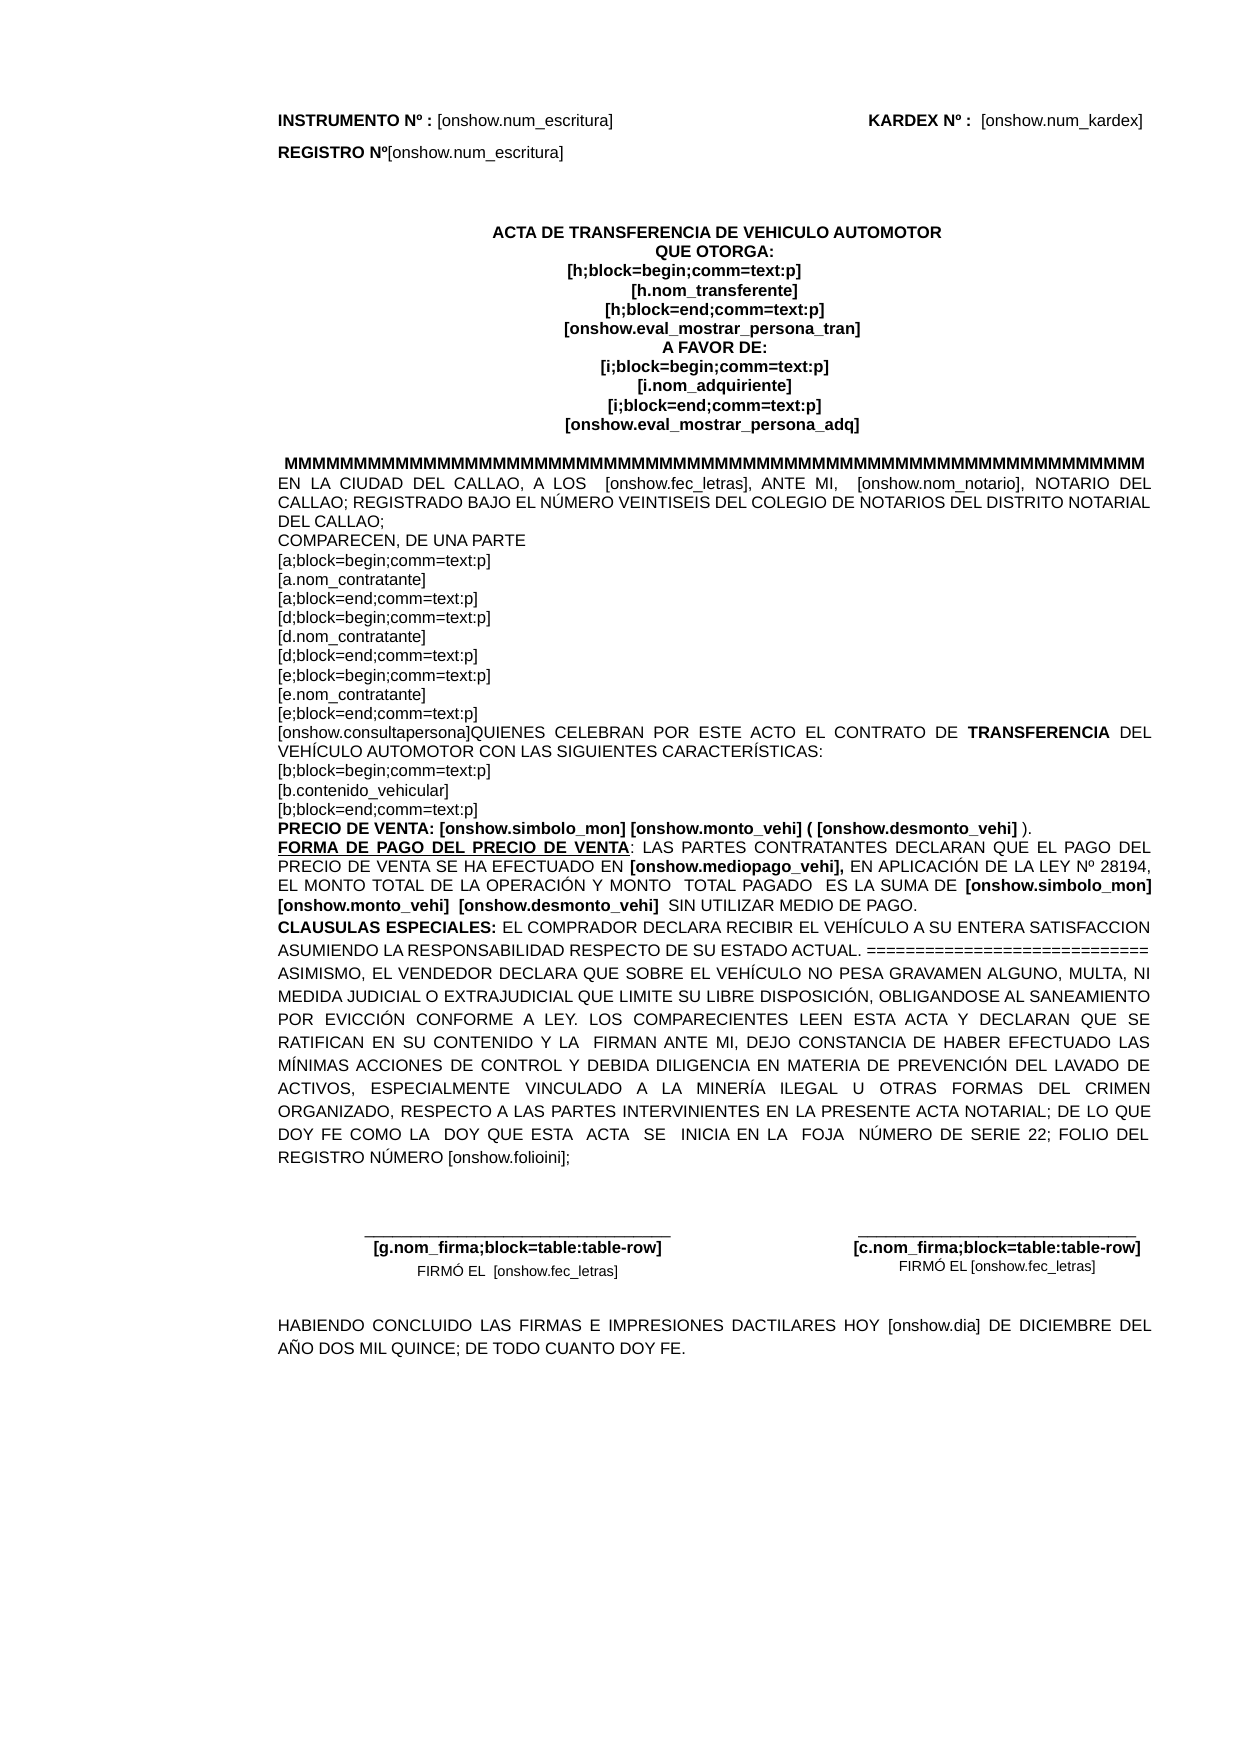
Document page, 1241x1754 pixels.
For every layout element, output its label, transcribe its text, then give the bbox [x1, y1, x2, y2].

text [i.nom_adquiriente] [278, 376, 1152, 395]
text [onshow.eval_mostrar_persona_adq] [278, 414, 1152, 434]
text [h.nom_transferente] [278, 280, 1152, 299]
text [h;block=end;comm=text:p] [278, 299, 1152, 319]
subtitle INSTRUMENTO Nº : [onshow.num_escritura] KARDEX Nº : [onshow.num_kardex] [278, 111, 1152, 130]
table_header _________________________________ [g.nom_firma;block=table:table-row] FIRMÓ EL [onshow.fec_letras] [278, 1167, 757, 1293]
text REGISTRO Nº[onshow.num_escritura] [278, 143, 1152, 162]
text [d;block=end;comm=text:p] [278, 646, 1152, 665]
text MMMMMMMMMMMMMMMMMMMMMMMMMMMMMMMMMMMMMMMMMMMMMMMMMMMMMMMMMMMMMM [278, 453, 1152, 474]
text [i;block=end;comm=text:p] [278, 395, 1152, 414]
text EN LA CIUDAD DEL CALLAO, A LOS [onshow.fec_letras], ANTE MI, [onshow.nom_notario], NOTARIO DEL CALLAO; REGISTRADO BAJO EL NÚMERO VEINTISEIS DEL COLEGIO DE NOTARIOS DEL DISTRITO NOTARIAL DEL CALLAO; [278, 474, 1152, 531]
text [onshow.eval_mostrar_persona_tran] A FAVOR DE: [278, 319, 1152, 357]
text HABIENDO CONCLUIDO LAS FIRMAS E IMPRESIONES DACTILARES HOY [onshow.dia] DE DICIEMBRE DEL AÑO DOS MIL QUINCE; DE TODO CUANTO DOY FE. [278, 1312, 1152, 1358]
text [b.contenido_vehicular] [278, 780, 1152, 799]
table_header ______________________________ [c.nom_firma;block=table:table-row] FIRMÓ EL [onshow.fec_letras] [757, 1167, 1237, 1293]
text [b;block=begin;comm=text:p] [278, 761, 1152, 780]
text CLAUSULAS ESPECIALES: EL COMPRADOR DECLARA RECIBIR EL VEHÍCULO A SU ENTERA SATISFACCION ASUMIENDO LA RESPONSABILIDAD RESPECTO DE SU ESTADO ACTUAL. ============================= [278, 914, 1152, 960]
text [a.nom_contratante] [278, 569, 1152, 589]
text [h;block=begin;comm=text:p] [278, 261, 1152, 280]
text [d.nom_contratante] [278, 627, 1152, 646]
text COMPARECEN, DE UNA PARTE [278, 531, 1152, 550]
text [onshow.consultapersona]QUIENES CELEBRAN POR ESTE ACTO EL CONTRATO DE TRANSFERENCIA DEL VEHÍCULO AUTOMOTOR CON LAS SIGUIENTES CARACTERÍSTICAS: [278, 723, 1152, 761]
text [i;block=begin;comm=text:p] [278, 357, 1152, 376]
text FORMA DE PAGO DEL PRECIO DE VENTA: LAS PARTES CONTRATANTES DECLARAN QUE EL PAGO DEL PRECIO DE VENTA SE HA EFECTUADO EN [onshow.mediopago_vehi], EN APLICACIÓN DE LA LEY Nº 28194, EL MONTO TOTAL DE LA OPERACIÓN Y MONTO TOTAL PAGADO ES LA SUMA DE [onshow.simbolo_mon] [onshow.monto_vehi] [onshow.desmonto_vehi] SIN UTILIZAR MEDIO DE PAGO. [278, 838, 1152, 914]
text [b;block=end;comm=text:p] [278, 799, 1152, 819]
text [d;block=begin;comm=text:p] [278, 608, 1152, 627]
text [a;block=begin;comm=text:p] [278, 550, 1152, 569]
text [e;block=begin;comm=text:p] [278, 665, 1152, 684]
text PRECIO DE VENTA: [onshow.simbolo_mon] [onshow.monto_vehi] ( [onshow.desmonto_vehi] ). [278, 819, 1152, 838]
text [a;block=end;comm=text:p] [278, 589, 1152, 608]
text [e.nom_contratante] [278, 684, 1152, 704]
text ASIMISMO, EL VENDEDOR DECLARA QUE SOBRE EL VEHÍCULO NO PESA GRAVAMEN ALGUNO, MULTA, NI MEDIDA JUDICIAL O EXTRAJUDICIAL QUE LIMITE SU LIBRE DISPOSICIÓN, OBLIGANDOSE AL SANEAMIENTO POR EVICCIÓN CONFORME A LEY. LOS COMPARECIENTES LEEN ESTA ACTA Y DECLARAN QUE SE RATIFICAN EN SU CONTENIDO Y LA FIRMAN ANTE MI, DEJO CONSTANCIA DE HABER EFECTUADO LAS MÍNIMAS ACCIONES DE CONTROL Y DEBIDA DILIGENCIA EN MATERIA DE PREVENCIÓN DEL LAVADO DE ACTIVOS, ESPECIALMENTE VINCULADO A LA MINERÍA ILEGAL U OTRAS FORMAS DEL CRIMEN ORGANIZADO, RESPECTO A LAS PARTES INTERVINIENTES EN LA PRESENTE ACTA NOTARIAL; DE LO QUE DOY FE COMO LA DOY QUE ESTA ACTA SE INICIA EN LA FOJA NÚMERO DE SERIE 22; FOLIO DEL REGISTRO NÚMERO [onshow.folioini]; [278, 960, 1152, 1167]
text QUE OTORGA: [278, 242, 1152, 261]
text ACTA DE TRANSFERENCIA DE VEHICULO AUTOMOTOR [278, 223, 1152, 242]
text [e;block=end;comm=text:p] [278, 704, 1152, 723]
